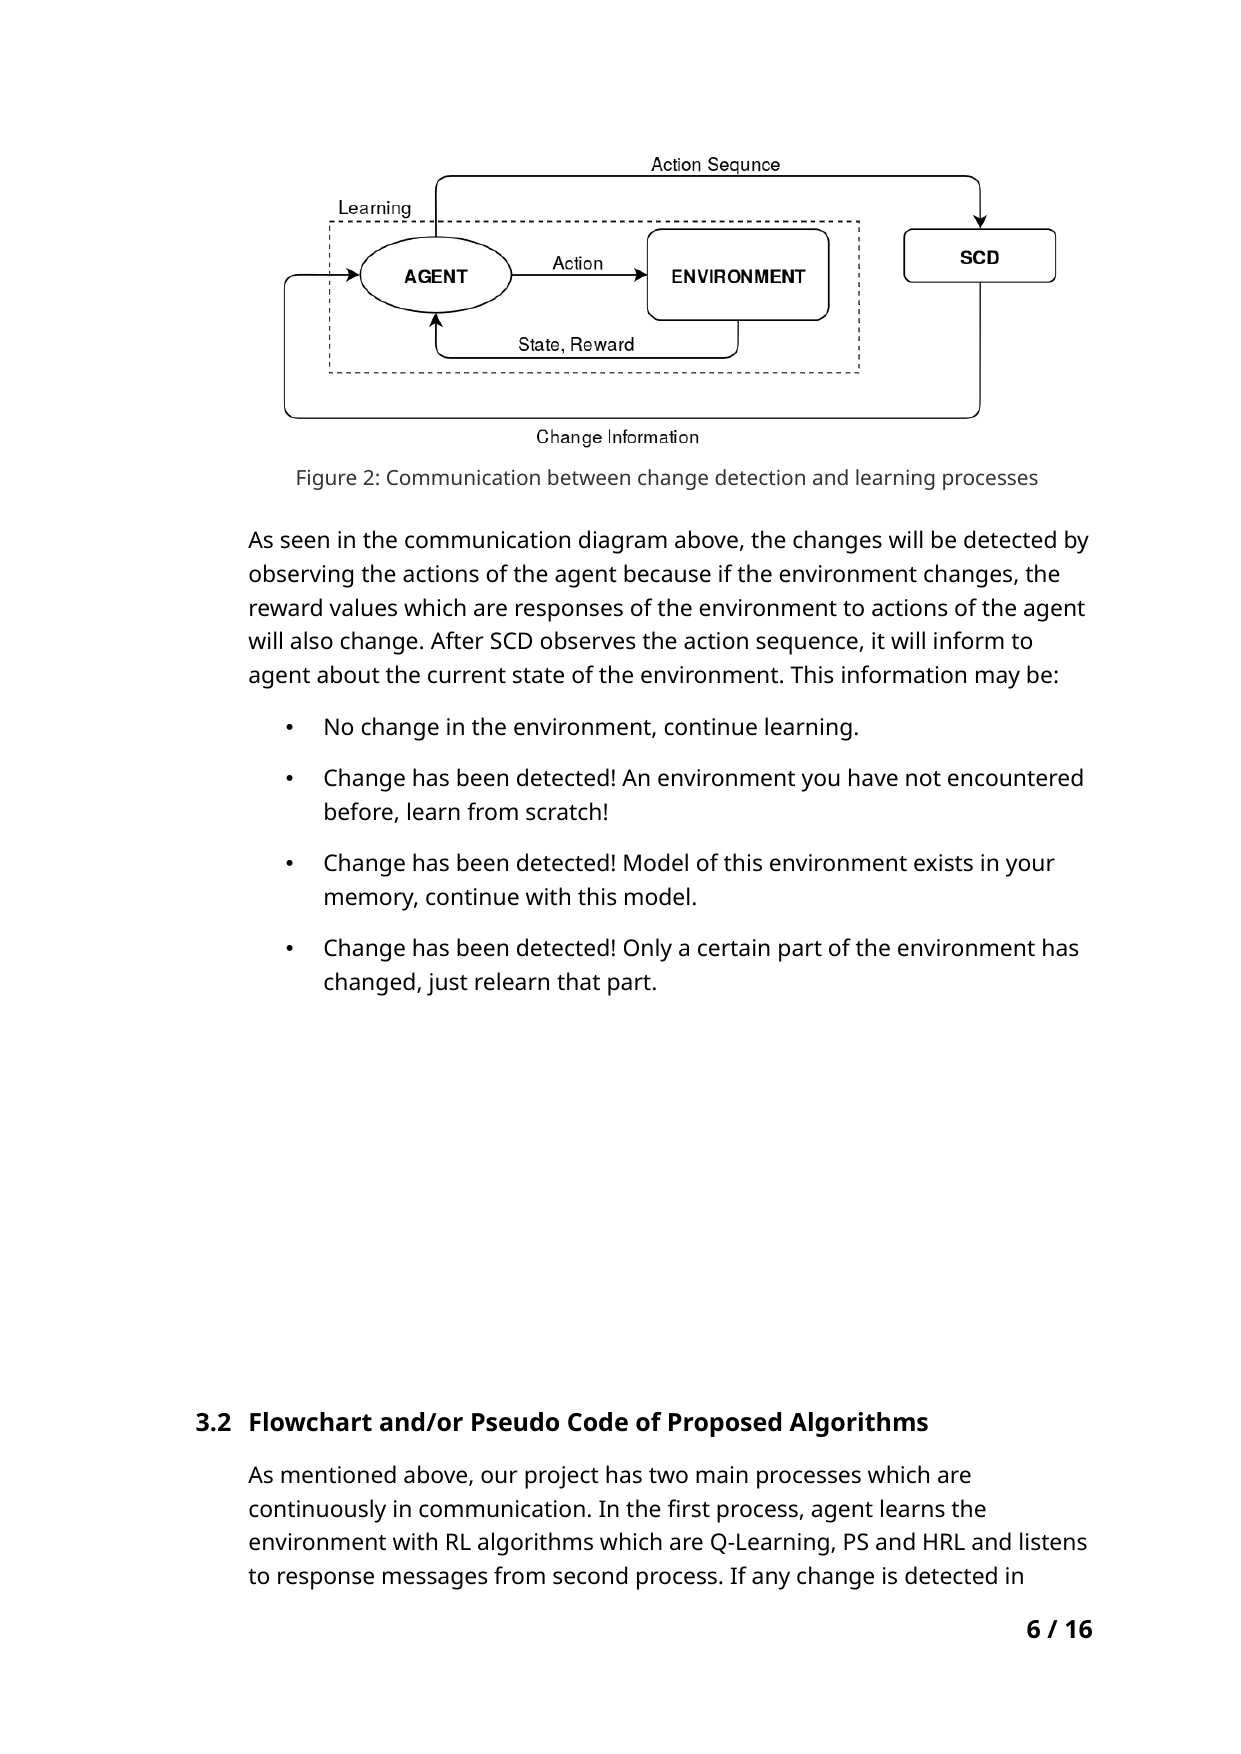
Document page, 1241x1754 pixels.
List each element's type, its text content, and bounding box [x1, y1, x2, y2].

list As mentioned above, our project has two main processes which are continuously in communication. In the first process, agent learns the environment with RL algorithms which are Q-Learning, PS and HRL and listens to response messages from second process. If any change is detected in [248, 1459, 1093, 1591]
text [254, 136, 1080, 148]
picture [253, 148, 1081, 462]
list Change has been detected! An environment you have not encountered before, learn from scratch! [286, 762, 1093, 827]
list No change in the environment, continue learning. [286, 710, 1093, 742]
list Change has been detected! Model of this environment exists in your memory, continue with this model. [286, 847, 1093, 912]
list Flowchart and/or Pseudo Code of Proposed Algorithms [189, 1404, 1093, 1438]
list Change has been detected! Only a certain part of the environment has changed, just relearn that part. [286, 932, 1093, 997]
text As seen in the communication diagram above, the changes will be detected by observing the actions of the agent because if the environment changes, the reward values which are responses of the environment to actions of the agent will also change. After SCD observes the action sequence, it will inform to agent about the current state of the environment. This information may be: [248, 148, 1093, 690]
text Figure 2: Communication between change detection and learning processes [254, 462, 1080, 492]
